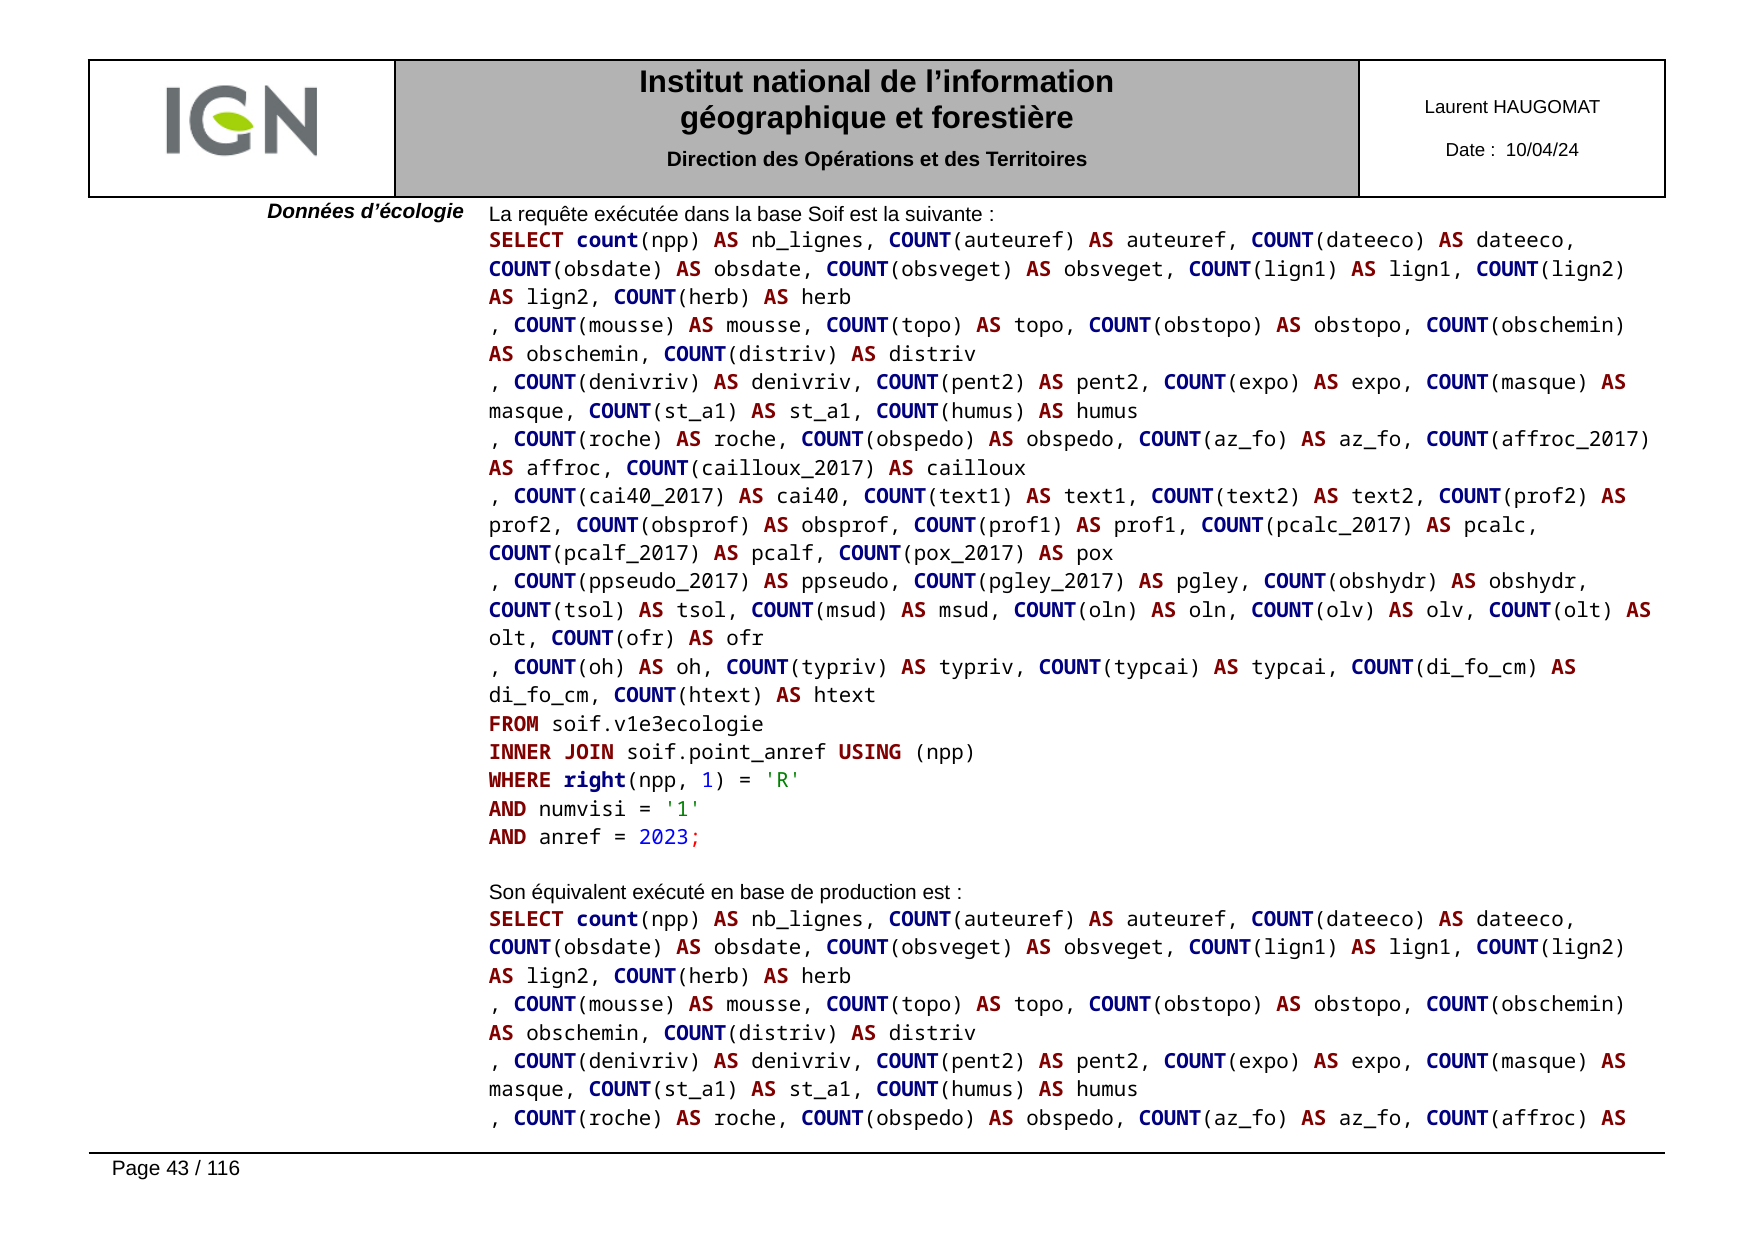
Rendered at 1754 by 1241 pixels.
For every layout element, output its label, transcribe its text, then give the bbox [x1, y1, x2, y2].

table_cell La requête exécutée dans la base Soif est la suivante : SELECT count(npp) AS nb_lignes, COUNT(auteuref) AS auteuref, COUNT(dateeco) AS dateeco, COUNT(obsdate) AS obsdate, COUNT(obsveget) AS obsveget, COUNT(lign1) AS lign1, COUNT(lign2) AS lign2, COUNT(herb) AS herb , COUNT(mousse) AS mousse, COUNT(topo) AS topo, COUNT(obstopo) AS obstopo, COUNT(obschemin) AS obschemin, COUNT(distriv) AS distriv , COUNT(denivriv) AS denivriv, COUNT(pent2) AS pent2, COUNT(expo) AS expo, COUNT(masque) AS masque, COUNT(st_a1) AS st_a1, COUNT(humus) AS humus , COUNT(roche) AS roche, COUNT(obspedo) AS obspedo, COUNT(az_fo) AS az_fo, COUNT(affroc_2017) AS affroc, COUNT(cailloux_2017) AS cailloux , COUNT(cai40_2017) AS cai40, COUNT(text1) AS text1, COUNT(text2) AS text2, COUNT(prof2) AS prof2, COUNT(obsprof) AS obsprof, COUNT(prof1) AS prof1, COUNT(pcalc_2017) AS pcalc, COUNT(pcalf_2017) AS pcalf, COUNT(pox_2017) AS pox , COUNT(ppseudo_2017) AS ppseudo, COUNT(pgley_2017) AS pgley, COUNT(obshydr) AS obshydr, COUNT(tsol) AS tsol, COUNT(msud) AS msud, COUNT(oln) AS oln, COUNT(olv) AS olv, COUNT(olt) AS olt, COUNT(ofr) AS ofr , COUNT(oh) AS oh, COUNT(typriv) AS typriv, COUNT(typcai) AS typcai, COUNT(di_fo_cm) AS di_fo_cm, COUNT(htext) AS htext FROM soif.v1e3ecologie INNER JOIN soif.point_anref USING (npp) WHERE right(npp, 1) = 'R' AND numvisi = '1' AND anref = 2023; Son équivalent exécuté en base de production est : SELECT count(npp) AS nb_lignes, COUNT(auteuref) AS auteuref, COUNT(dateeco) AS dateeco, COUNT(obsdate) AS obsdate, COUNT(obsveget) AS obsveget, COUNT(lign1) AS lign1, COUNT(lign2) AS lign2, COUNT(herb) AS herb , COUNT(mousse) AS mousse, COUNT(topo) AS topo, COUNT(obstopo) AS obstopo, COUNT(obschemin) AS obschemin, COUNT(distriv) AS distriv , COUNT(denivriv) AS denivriv, COUNT(pent2) AS pent2, COUNT(expo) AS expo, COUNT(masque) AS masque, COUNT(st_a1) AS st_a1, COUNT(humus) AS humus , COUNT(roche) AS roche, COUNT(obspedo) AS obspedo, COUNT(az_fo) AS az_fo, COUNT(affroc) AS [483, 198, 1665, 1137]
table_cell Données d’écologie [89, 198, 483, 1137]
picture [141, 62, 343, 180]
